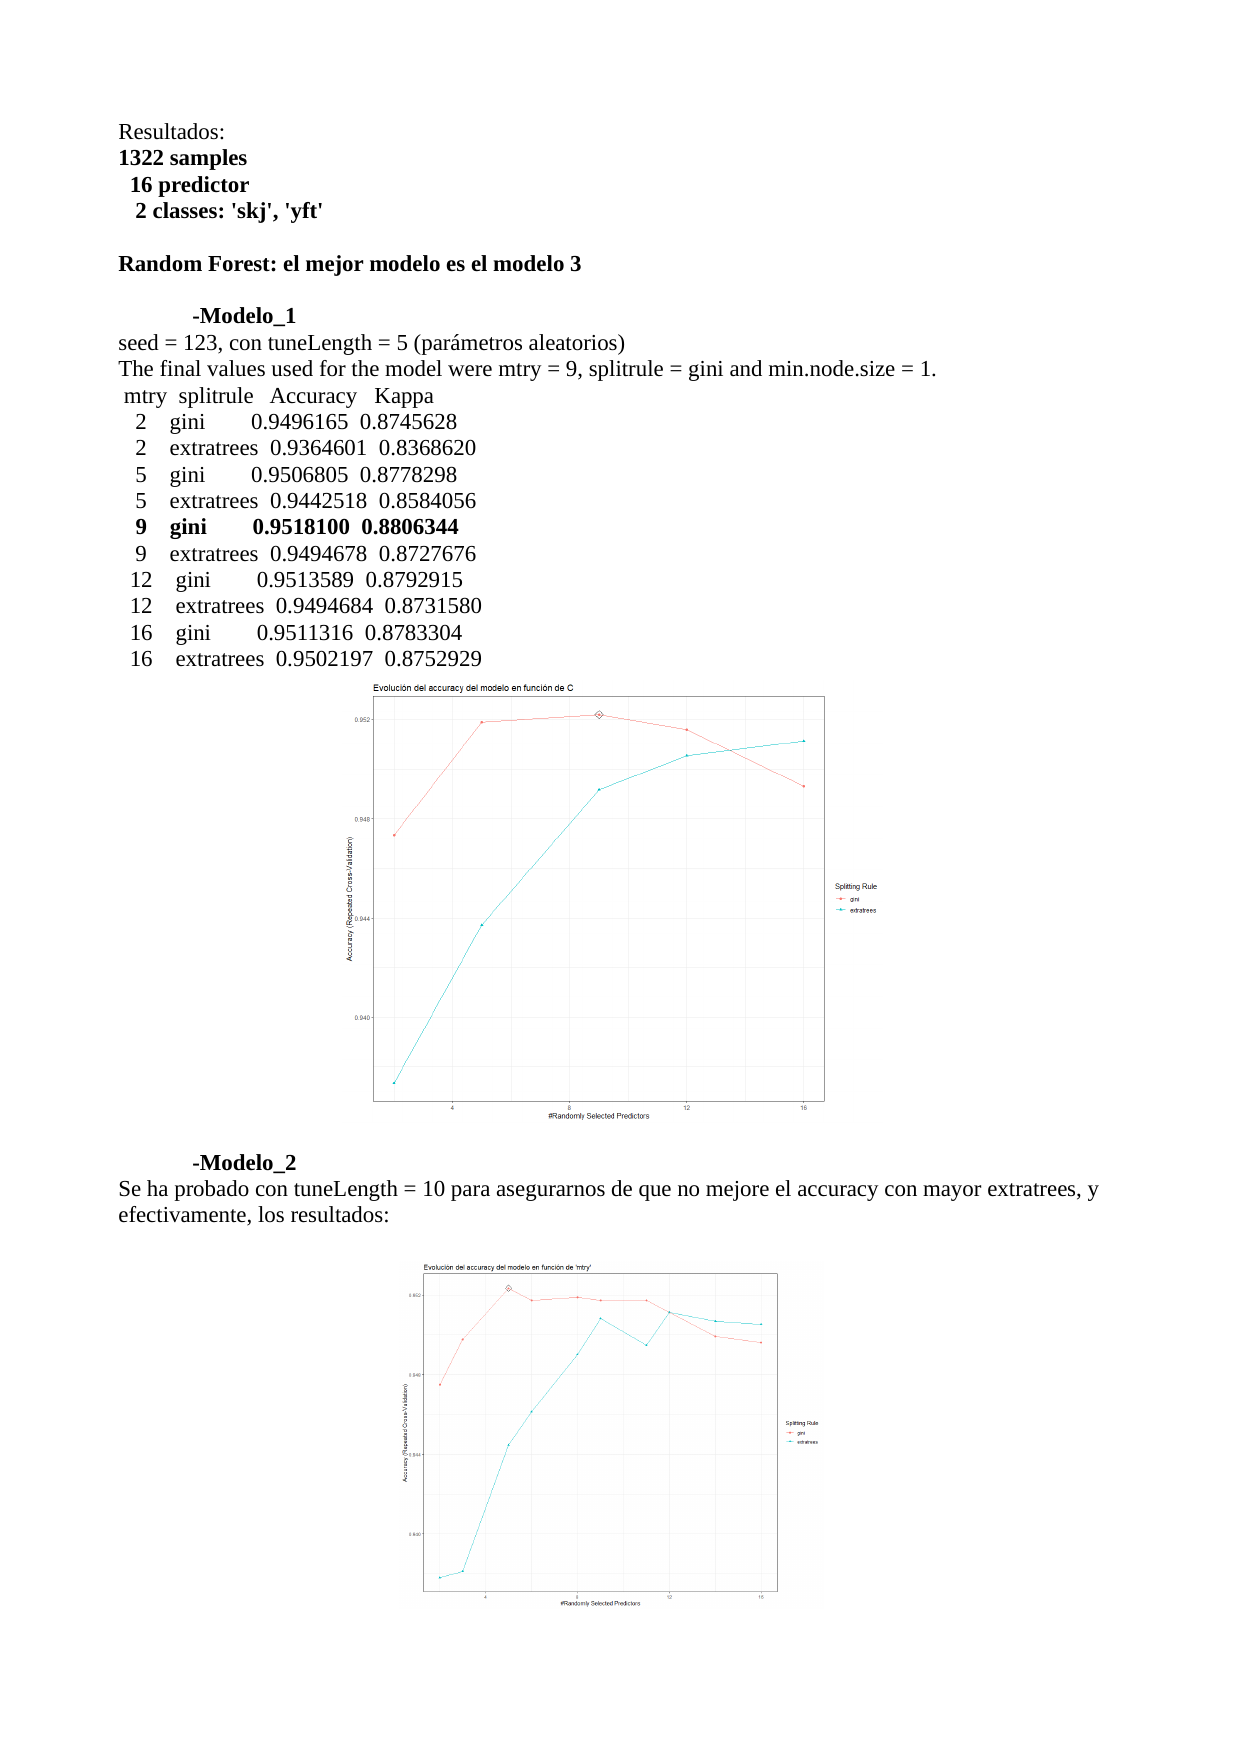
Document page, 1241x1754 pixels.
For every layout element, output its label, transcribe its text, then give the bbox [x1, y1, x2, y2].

text 12 extratrees 0.9494684 0.8731580 [118, 592, 1122, 619]
text 16 extratrees 0.9502197 0.8752929 [118, 645, 1122, 672]
text 16 predictor [118, 171, 1122, 197]
text -Modelo_1 [118, 303, 1122, 329]
text Resultados: [118, 118, 1122, 144]
text 5 gini 0.9506805 0.8778298 [118, 461, 1122, 487]
text 5 extratrees 0.9442518 0.8584056 [118, 487, 1122, 513]
text 1322 samples [118, 144, 1122, 171]
picture [399, 1261, 824, 1609]
text -Modelo_2 [118, 1149, 1122, 1175]
text The final values used for the model were mtry = 9, splitrule = gini and min.node.size = 1. [118, 355, 1122, 382]
text 9 extratrees 0.9494678 0.8727676 [118, 540, 1122, 566]
text 2 extratrees 0.9364601 0.8368620 [118, 434, 1122, 461]
text 9 gini 0.9518100 0.8806344 [118, 513, 1122, 540]
text Random Forest: el mejor modelo es el modelo 3 [118, 250, 1122, 276]
text 2 gini 0.9496165 0.8745628 [118, 408, 1122, 434]
picture [342, 680, 883, 1123]
text 2 classes: 'skj', 'yft' [118, 197, 1122, 223]
text seed = 123, con tuneLength = 5 (parámetros aleatorios) [118, 329, 1122, 355]
text mtry splitrule Accuracy Kappa [118, 382, 1122, 408]
text 16 gini 0.9511316 0.8783304 [118, 619, 1122, 645]
text Se ha probado con tuneLength = 10 para asegurarnos de que no mejore el accuracy con mayor extratrees, y efectivamente, los resultados: [118, 1175, 1122, 1228]
text 12 gini 0.9513589 0.8792915 [118, 566, 1122, 592]
